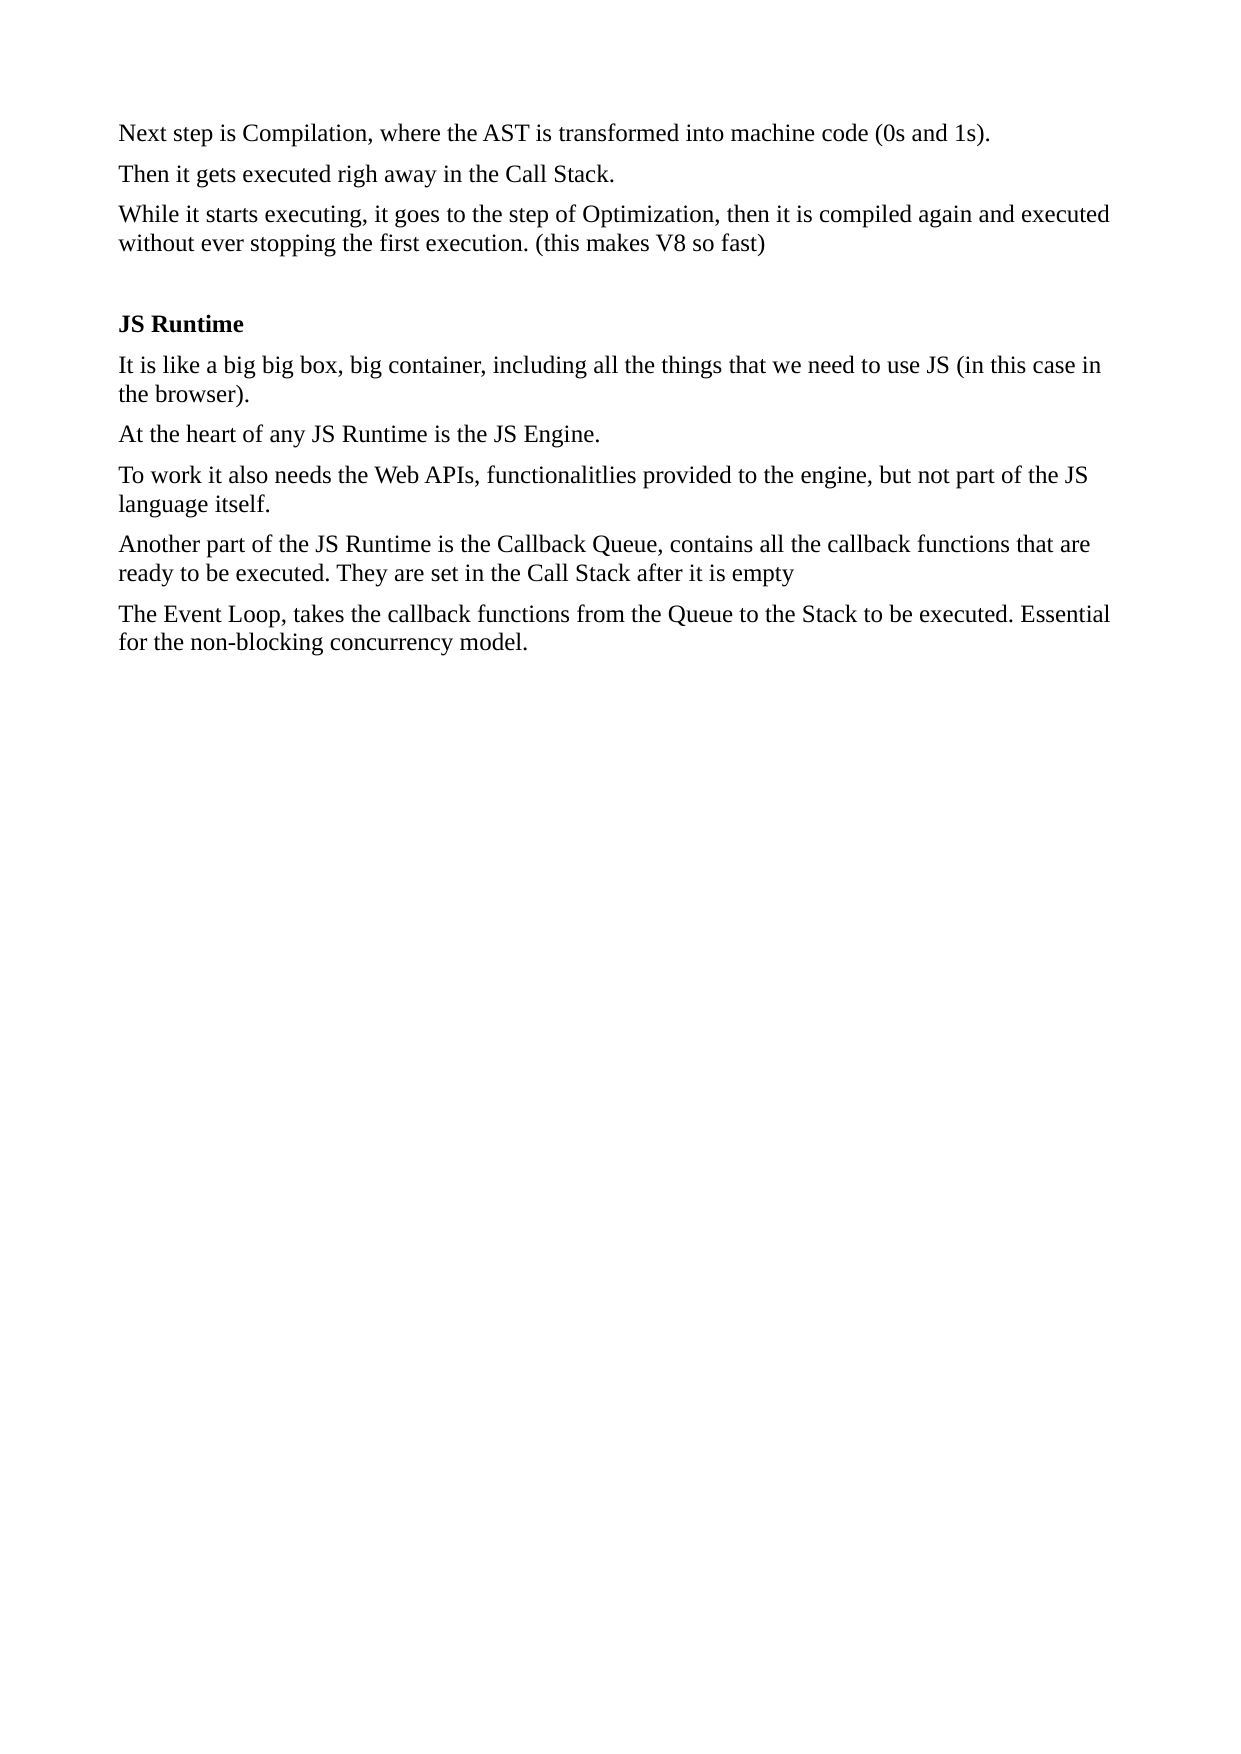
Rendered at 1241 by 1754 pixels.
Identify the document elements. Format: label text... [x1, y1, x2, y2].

text To work it also needs the Web APIs, functionalitlies provided to the engine, but not part of the JS language itself. [118, 460, 1122, 517]
text At the heart of any JS Runtime is the JS Engine. [118, 419, 1122, 448]
text Another part of the JS Runtime is the Callback Queue, contains all the callback functions that are ready to be executed. They are set in the Call Stack after it is empty [118, 529, 1122, 587]
text Next step is Compilation, where the AST is transformed into machine code (0s and 1s). [118, 118, 1122, 147]
text The Event Loop, takes the callback functions from the Queue to the Stack to be executed. Essential for the non-blocking concurrency model. [118, 599, 1122, 656]
text Then it gets executed righ away in the Call Stack. [118, 159, 1122, 187]
text While it starts executing, it goes to the step of Optimization, then it is compiled again and executed without ever stopping the first execution. (this makes V8 so fast) [118, 199, 1122, 257]
text JS Runtime [118, 309, 1122, 338]
text It is like a big big box, big container, including all the things that we need to use JS (in this case in the browser). [118, 350, 1122, 407]
